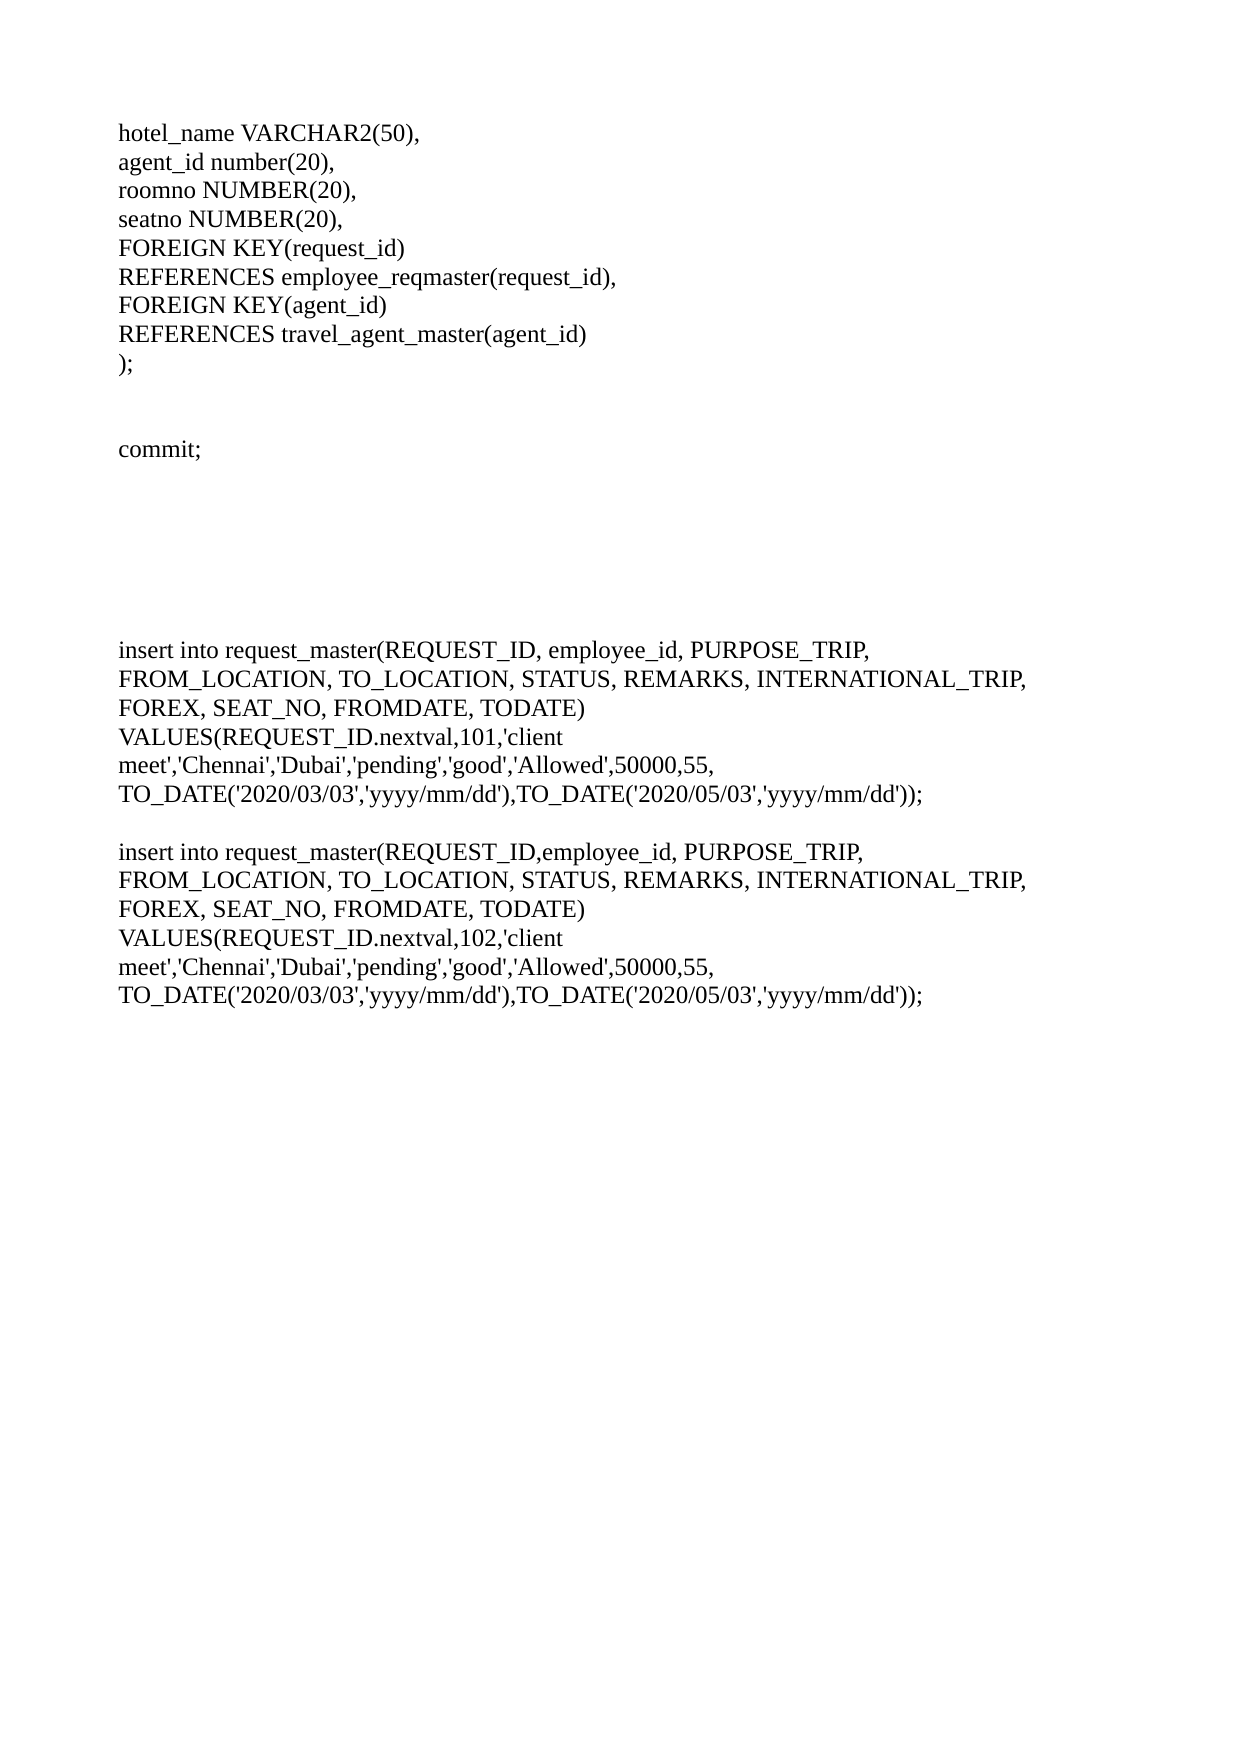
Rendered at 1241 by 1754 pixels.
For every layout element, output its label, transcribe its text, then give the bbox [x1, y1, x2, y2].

text FOREIGN KEY(agent_id) [118, 291, 1122, 319]
text REFERENCES employee_reqmaster(request_id), [118, 262, 1122, 291]
text commit; [118, 434, 1122, 463]
text hotel_name VARCHAR2(50), [118, 118, 1122, 147]
text insert into request_master(REQUEST_ID, employee_id, PURPOSE_TRIP, [118, 636, 1122, 664]
text TO_DATE('2020/03/03','yyyy/mm/dd'),TO_DATE('2020/05/03','yyyy/mm/dd')); [118, 779, 1122, 808]
text roomno NUMBER(20), [118, 176, 1122, 204]
text FROM_LOCATION, TO_LOCATION, STATUS, REMARKS, INTERNATIONAL_TRIP, [118, 664, 1122, 693]
text insert into request_master(REQUEST_ID,employee_id, PURPOSE_TRIP, [118, 837, 1122, 866]
text FROM_LOCATION, TO_LOCATION, STATUS, REMARKS, INTERNATIONAL_TRIP, [118, 866, 1122, 894]
text VALUES(REQUEST_ID.nextval,102,'client meet','Chennai','Dubai','pending','good','Allowed',50000,55, [118, 923, 1122, 981]
text FOREX, SEAT_NO, FROMDATE, TODATE) [118, 894, 1122, 923]
text FOREIGN KEY(request_id) [118, 233, 1122, 262]
text agent_id number(20), [118, 147, 1122, 176]
text seatno NUMBER(20), [118, 204, 1122, 233]
text ); [118, 348, 1122, 377]
text REFERENCES travel_agent_master(agent_id) [118, 319, 1122, 348]
text VALUES(REQUEST_ID.nextval,101,'client meet','Chennai','Dubai','pending','good','Allowed',50000,55, [118, 722, 1122, 779]
text TO_DATE('2020/03/03','yyyy/mm/dd'),TO_DATE('2020/05/03','yyyy/mm/dd')); [118, 981, 1122, 1009]
text FOREX, SEAT_NO, FROMDATE, TODATE) [118, 693, 1122, 722]
